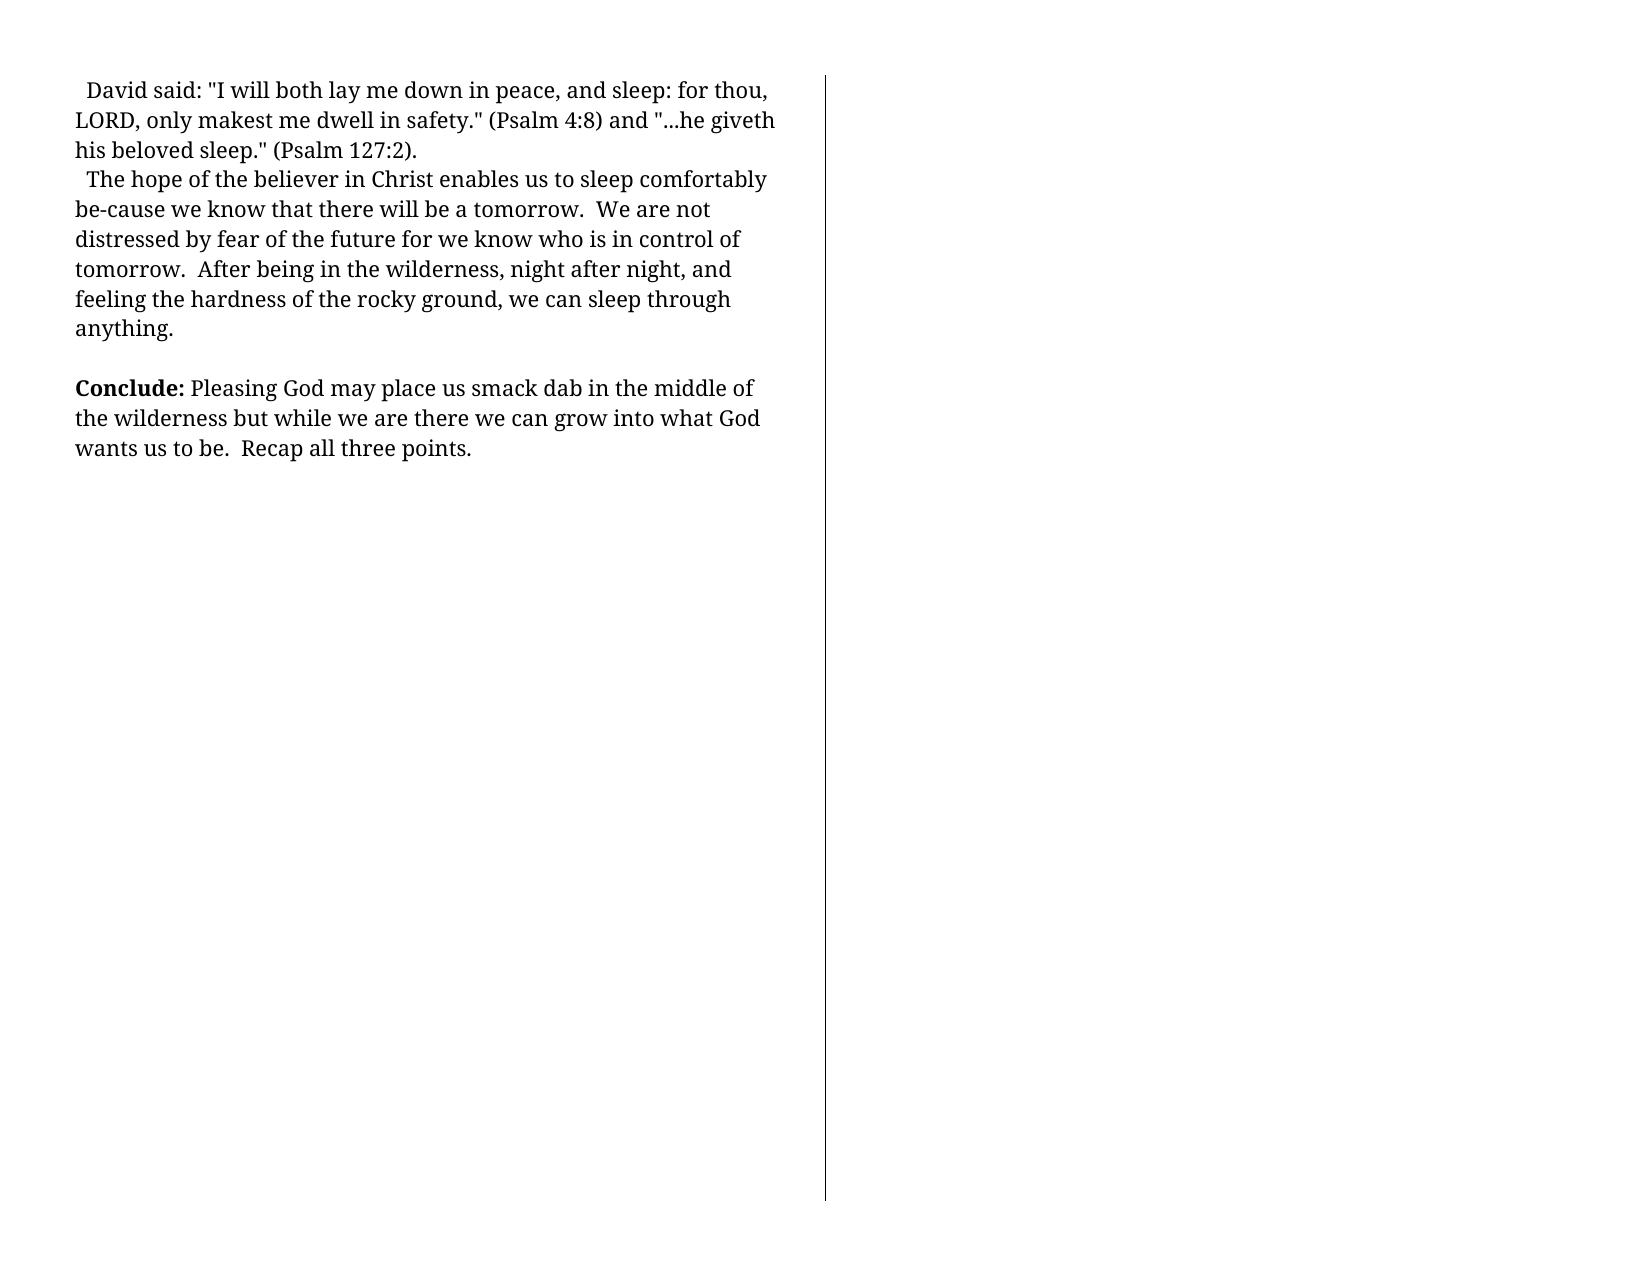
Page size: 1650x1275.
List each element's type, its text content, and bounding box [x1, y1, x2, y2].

text Conclude: Pleasing God may place us smack dab in the middle of the wilderness but while we are there we can grow into what God wants us to be. Recap all three points. [75, 373, 788, 462]
text The hope of the believer in Christ enables us to sleep comfortably be-cause we know that there will be a tomorrow. We are not distressed by fear of the future for we know who is in control of tomorrow. After being in the wilderness, night after night, and feeling the hardness of the rocky ground, we can sleep through anything. [75, 164, 788, 343]
text David said: "I will both lay me down in peace, and sleep: for thou, LORD, only makest me dwell in safety." (Psalm 4:8) and "...he giveth his beloved sleep." (Psalm 127:2). [75, 75, 788, 164]
